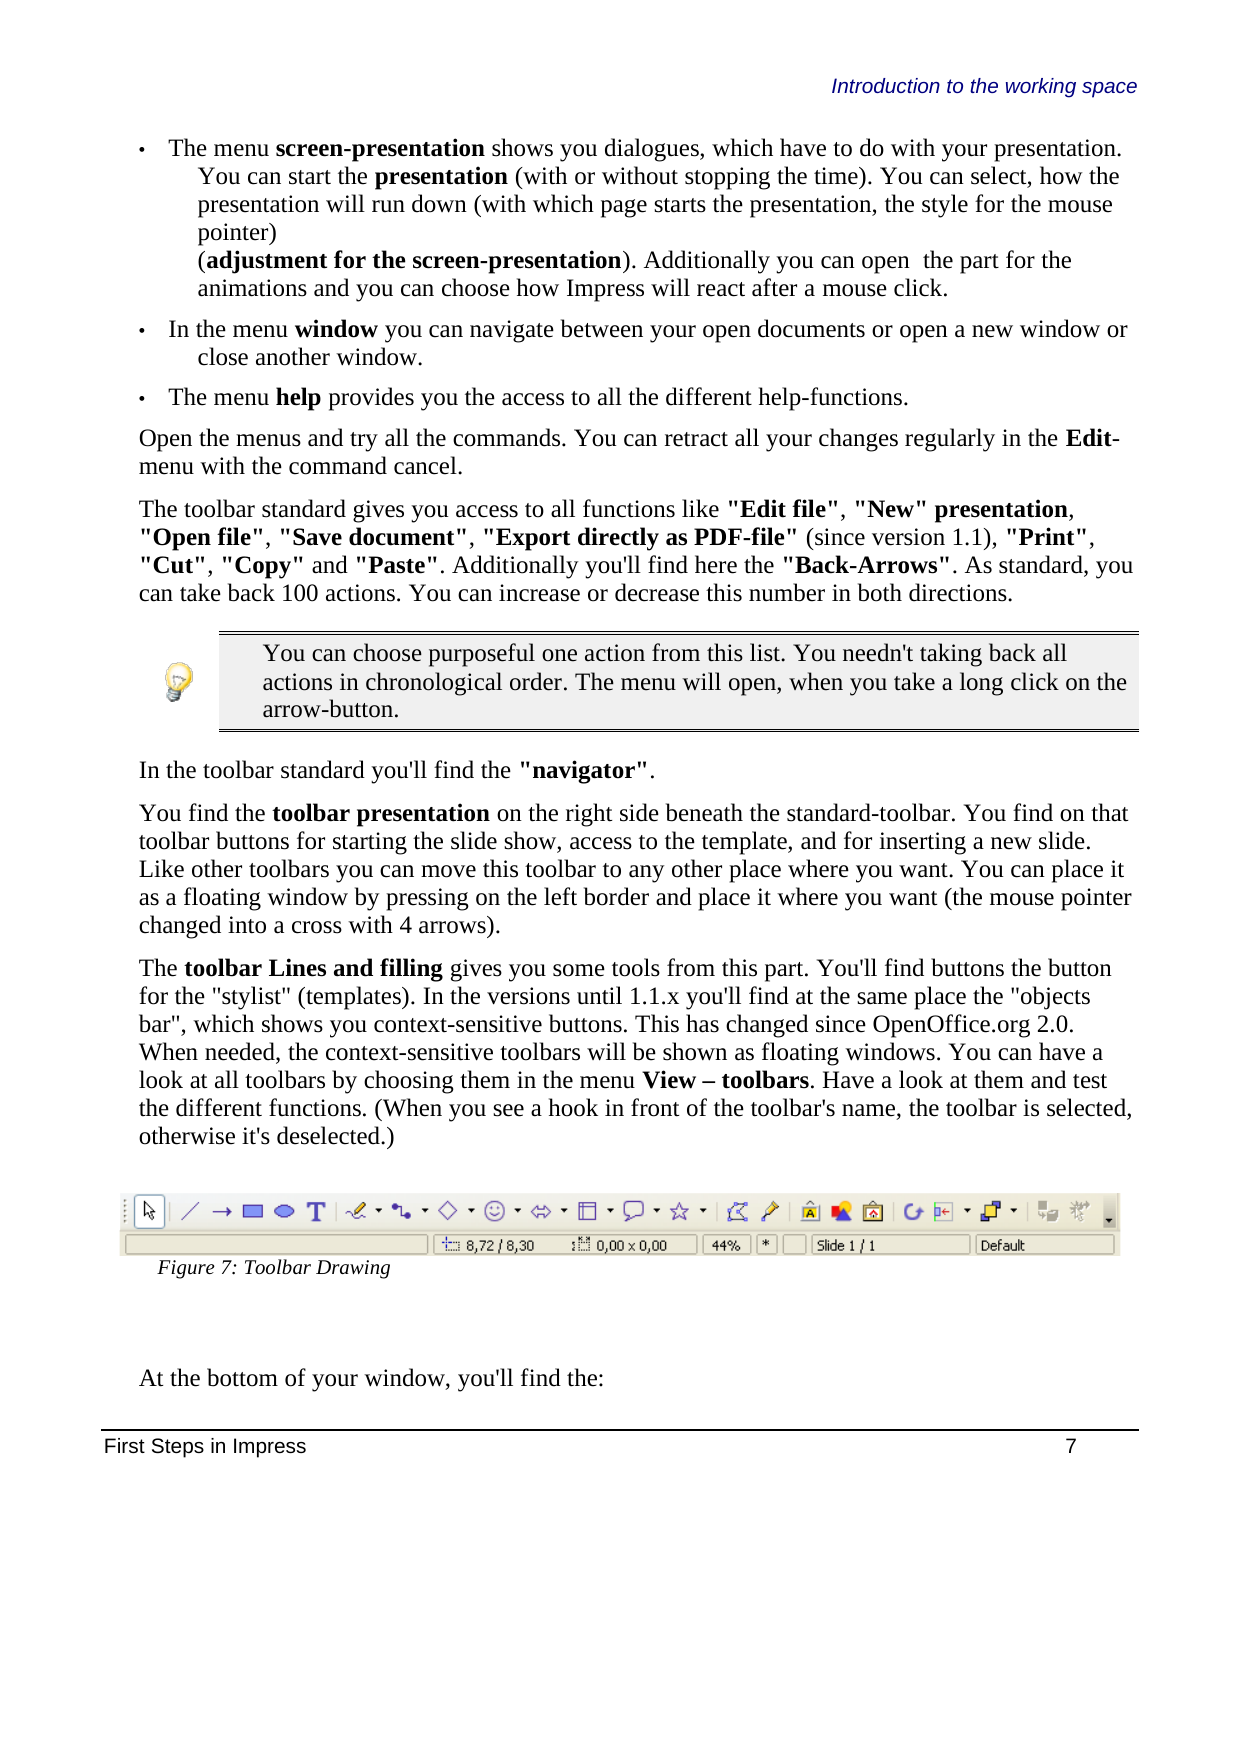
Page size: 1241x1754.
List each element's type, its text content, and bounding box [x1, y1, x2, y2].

table_header You can choose purposeful one action from this list. You needn't taking back all actions in chronological order. The menu will open, when you take a long click on the arrow-button. [219, 635, 1139, 729]
list In the menu window you can navigate between your open documents or open a new window or close another window. [138, 314, 1139, 371]
text In the toolbar standard you'll find the "navigator". [138, 756, 1139, 784]
text Open the menus and try all the commands. You can retract all your changes regularly in the Edit-menu with the command cancel. [138, 424, 1139, 480]
text The toolbar standard gives you access to all functions like "Edit file", "New" presentation, "Open file", "Save document", "Export directly as PDF-file" (since version 1.1), "Print", "Cut", "Copy" and "Paste". Additionally you'll find here the "Back-Arrows". As standard, you can take back 100 actions. You can increase or decrease this number in both directions. [138, 494, 1139, 607]
text The toolbar Lines and filling gives you some tools from this part. You'll find buttons the button for the "stylist" (templates). In the versions until 1.1.x you'll find at the same place the "objects bar", which shows you context-sensitive buttons. This has changed since OpenOffice.org 2.0. When needed, the context-sensitive toolbars will be shown as floating windows. You can have a look at all toolbars by choosing them in the menu View – toolbars. Have a look at them and test the different functions. (When you see a hook in front of the toolbar's name, the toolbar is selected, otherwise it's deselected.) [138, 954, 1139, 1150]
text Figure 7: Toolbar Drawing [157, 1256, 1120, 1278]
text At the bottom of your window, you'll find the: [138, 1364, 1139, 1392]
table_header [101, 631, 219, 731]
picture [158, 661, 199, 702]
text You find the toolbar presentation on the right side beneath the standard-toolbar. You find on that toolbar buttons for starting the slide show, access to the template, and for inserting a new slide. Like other toolbars you can move this toolbar to any other place where you want. You can place it as a floating window by pressing on the left border and place it where you want (the mouse pointer changed into a cross with 4 arrows). [138, 799, 1139, 939]
picture [119, 1193, 1121, 1256]
list The menu screen-presentation shows you dialogues, which have to do with your presentation. You can start the presentation (with or without stopping the time). You can select, how the presentation will run down (with which page starts the presentation, the style for the mouse pointer) (adjustment for the screen-presentation). Additionally you can open the part for the animations and you can choose how Impress will react after a mouse click. [138, 134, 1139, 302]
list The menu help provides you the access to all the different help-functions. [138, 383, 1139, 411]
